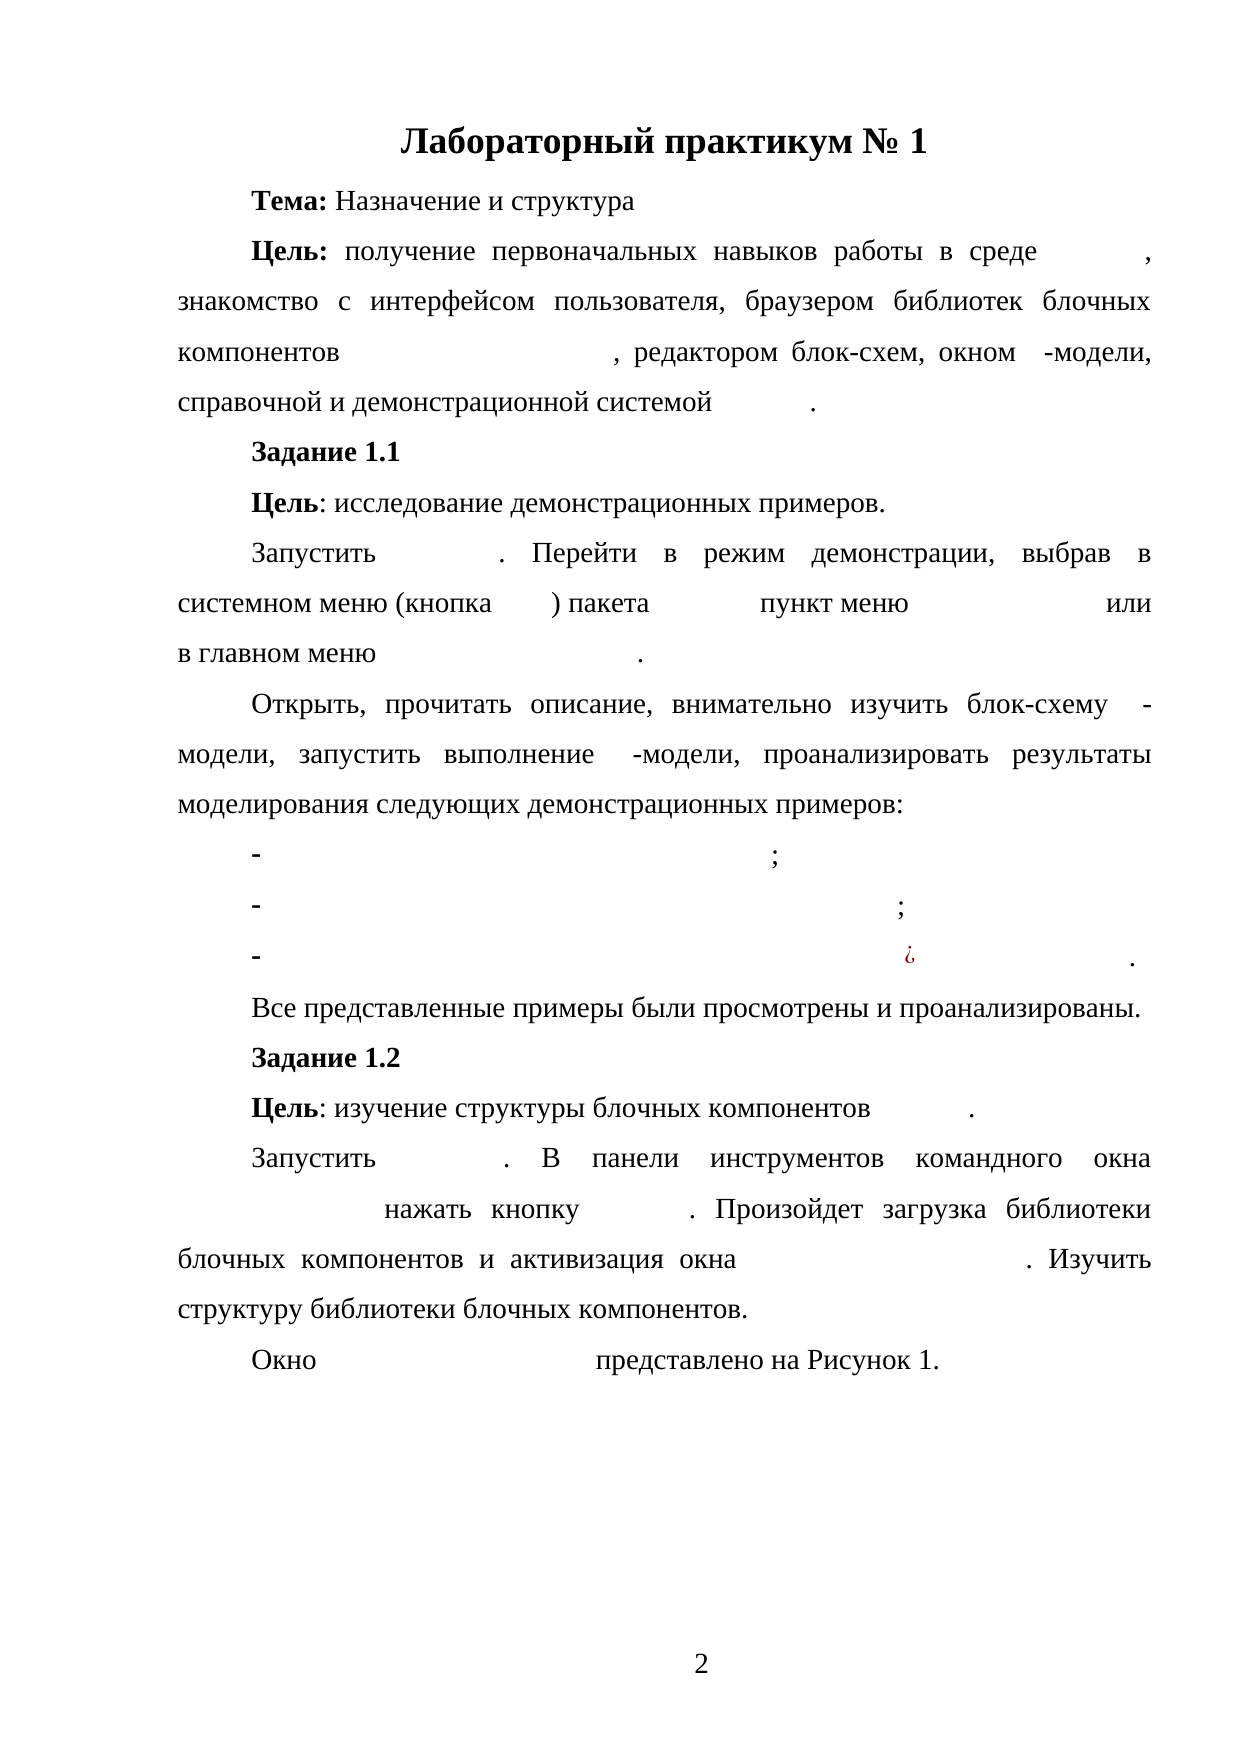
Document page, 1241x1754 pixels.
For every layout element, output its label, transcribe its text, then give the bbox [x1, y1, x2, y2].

text Окно представлено на рисунок 1. [177, 1342, 1152, 1375]
subtitle Задание 1.1 [177, 434, 1152, 468]
text Тема: Назначение и структура [177, 183, 1152, 216]
text Лабораторный практикум № 1 [177, 118, 1152, 161]
text Цель: изучение структуры блочных компонентов . [177, 1090, 1152, 1124]
text Цель: получение первоначальных навыков работы в среде , знакомство с интерфейсом пользователя, браузером библиотек блочных компонентов , редактором блок-схем, окном -модели, справочной и демонстрационной системой . [177, 233, 1152, 418]
list ; [177, 837, 1152, 871]
text Запустить . Перейти в режим демонстрации, выбрав в системном меню (кнопка ) пакета пункт меню или в главном меню . [177, 535, 1152, 669]
text Все представленные примеры были просмотрены и проанализированы. [177, 990, 1152, 1023]
list ; [177, 888, 1152, 922]
text Запустить . В панели инструментов командного окна нажать кнопку . Произойдет загрузка библиотеки блочных компонентов и активизация окна . Изучить структуру библиотеки блочных компонентов. [177, 1141, 1152, 1325]
list . [177, 939, 1152, 973]
subtitle Задание 1.2 [177, 1040, 1152, 1073]
text Открыть, прочитать описание, внимательно изучить блок-схему -модели, запустить выполнение -модели, проанализировать результаты моделирования следующих демонстрационных примеров: [177, 686, 1152, 820]
text Цель: исследование демонстрационных примеров. [177, 485, 1152, 518]
